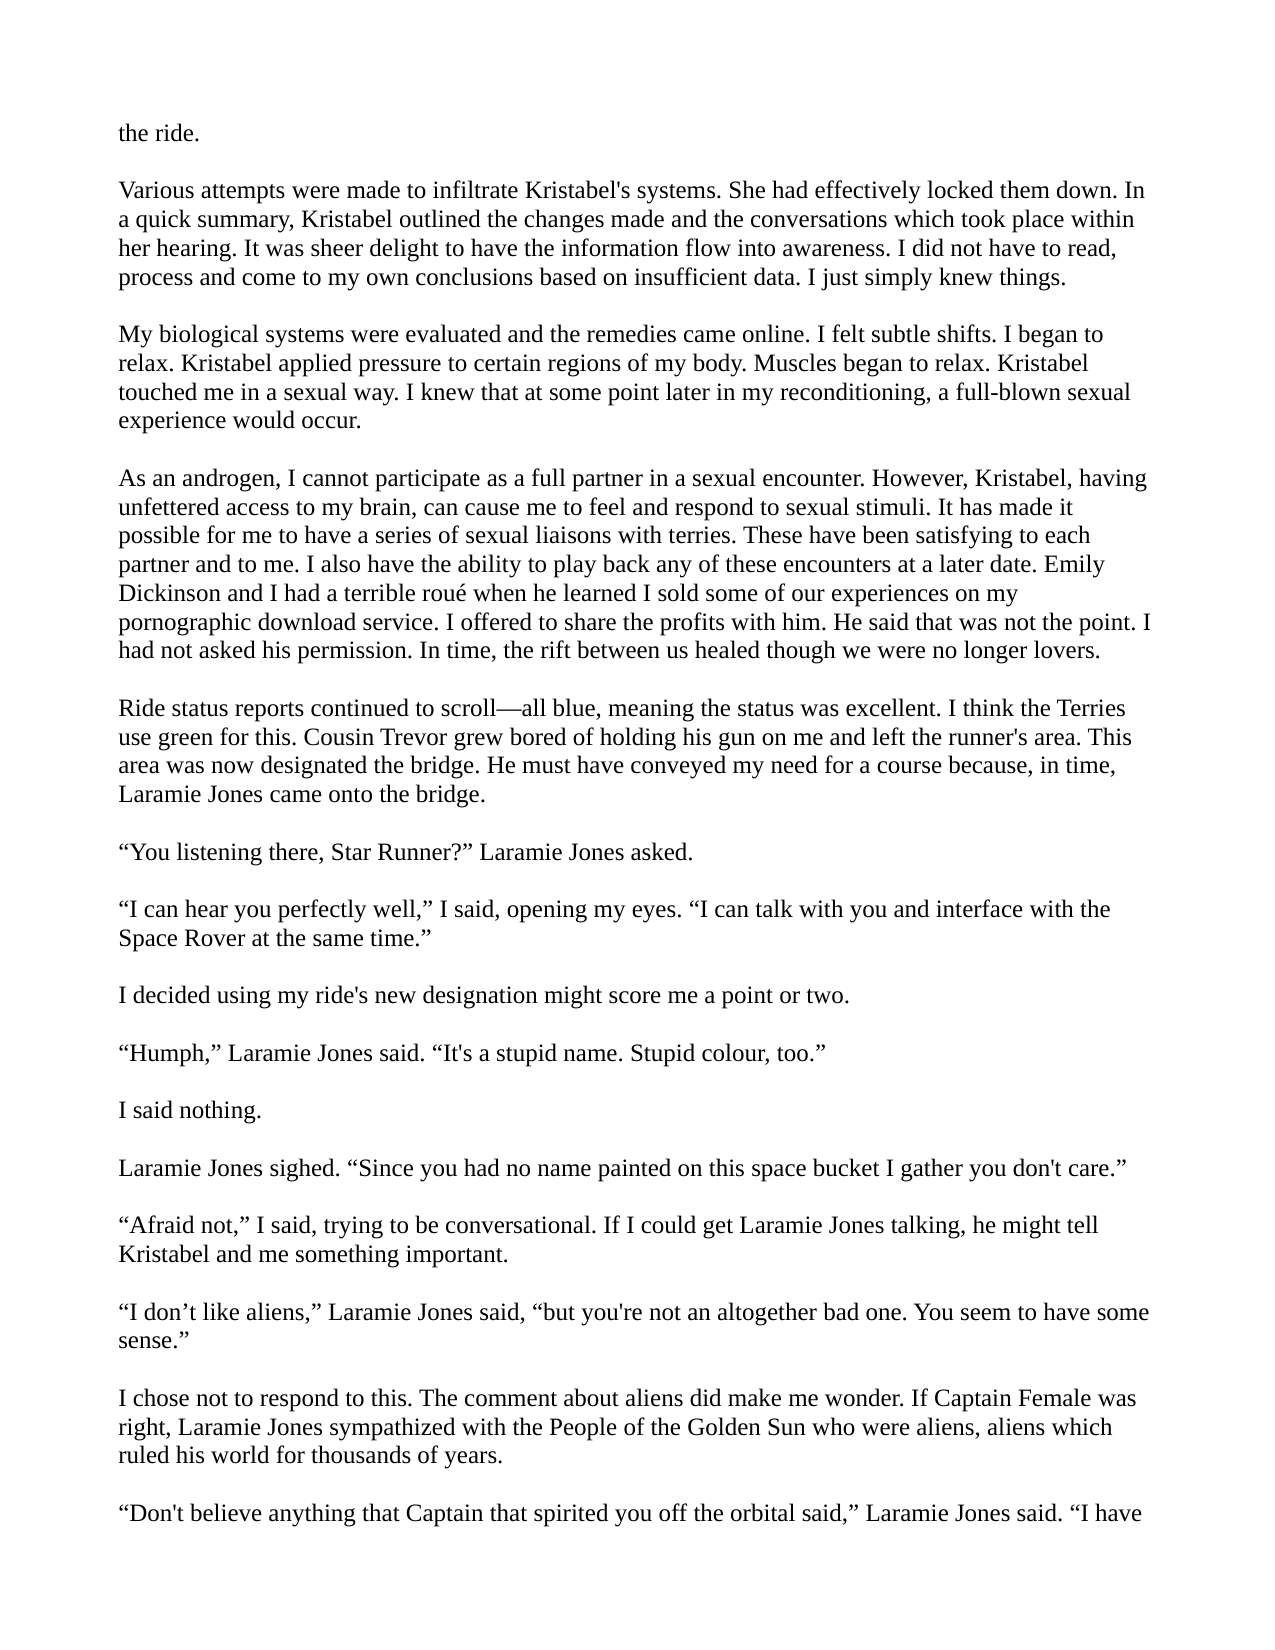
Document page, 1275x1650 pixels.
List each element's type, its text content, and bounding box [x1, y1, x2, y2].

text Ride status reports continued to scroll—all blue, meaning the status was excellent. I think the Terries use green for this. Cousin Trevor grew bored of holding his gun on me and left the runner's area. This area was now designated the bridge. He must have conveyed my need for a course because, in time, Laramie Jones came onto the bridge. [118, 693, 1157, 808]
text Various attempts were made to infiltrate Kristabel's systems. She had effectively locked them down. In a quick summary, Kristabel outlined the changes made and the conversations which took place within her hearing. It was sheer delight to have the information flow into awareness. I did not have to read, process and come to my own conclusions based on insufficient data. I just simply knew things. [118, 176, 1157, 291]
text I decided using my ride's new designation might score me a point or two. [118, 981, 1157, 1009]
text “I can hear you perfectly well,” I said, opening my eyes. “I can talk with you and interface with the Space Rover at the same time.” [118, 894, 1157, 952]
text “Humph,” Laramie Jones said. “It's a stupid name. Stupid colour, too.” [118, 1038, 1157, 1067]
text I chose not to respond to this. The comment about aliens did make me wonder. If Captain Female was right, Laramie Jones sympathized with the People of the Golden Sun who were aliens, aliens which ruled his world for thousands of years. [118, 1383, 1157, 1469]
text “Afraid not,” I said, trying to be conversational. If I could get Laramie Jones talking, he might tell Kristabel and me something important. [118, 1211, 1157, 1268]
text the ride. [118, 118, 1157, 147]
text “You listening there, Star Runner?” Laramie Jones asked. [118, 837, 1157, 866]
text “I don’t like aliens,” Laramie Jones said, “but you're not an altogether bad one. You seem to have some sense.” [118, 1297, 1157, 1354]
text I said nothing. [118, 1096, 1157, 1124]
text Laramie Jones sighed. “Since you had no name painted on this space bucket I gather you don't care.” [118, 1153, 1157, 1182]
text As an androgen, I cannot participate as a full partner in a sexual encounter. However, Kristabel, having unfettered access to my brain, can cause me to feel and respond to sexual stimuli. It has made it possible for me to have a series of sexual liaisons with terries. These have been satisfying to each partner and to me. I also have the ability to play back any of these encounters at a later date. Emily Dickinson and I had a terrible roué when he learned I sold some of our experiences on my pornographic download service. I offered to share the profits with him. He said that was not the point. I had not asked his permission. In time, the rift between us healed though we were no longer lovers. [118, 463, 1157, 664]
text My biological systems were evaluated and the remedies came online. I felt subtle shifts. I began to relax. Kristabel applied pressure to certain regions of my body. Muscles began to relax. Kristabel touched me in a sexual way. I knew that at some point later in my reconditioning, a full-blown sexual experience would occur. [118, 319, 1157, 434]
text “Don't believe anything that Captain that spirited you off the orbital said,” Laramie Jones said. “I have [118, 1498, 1157, 1527]
